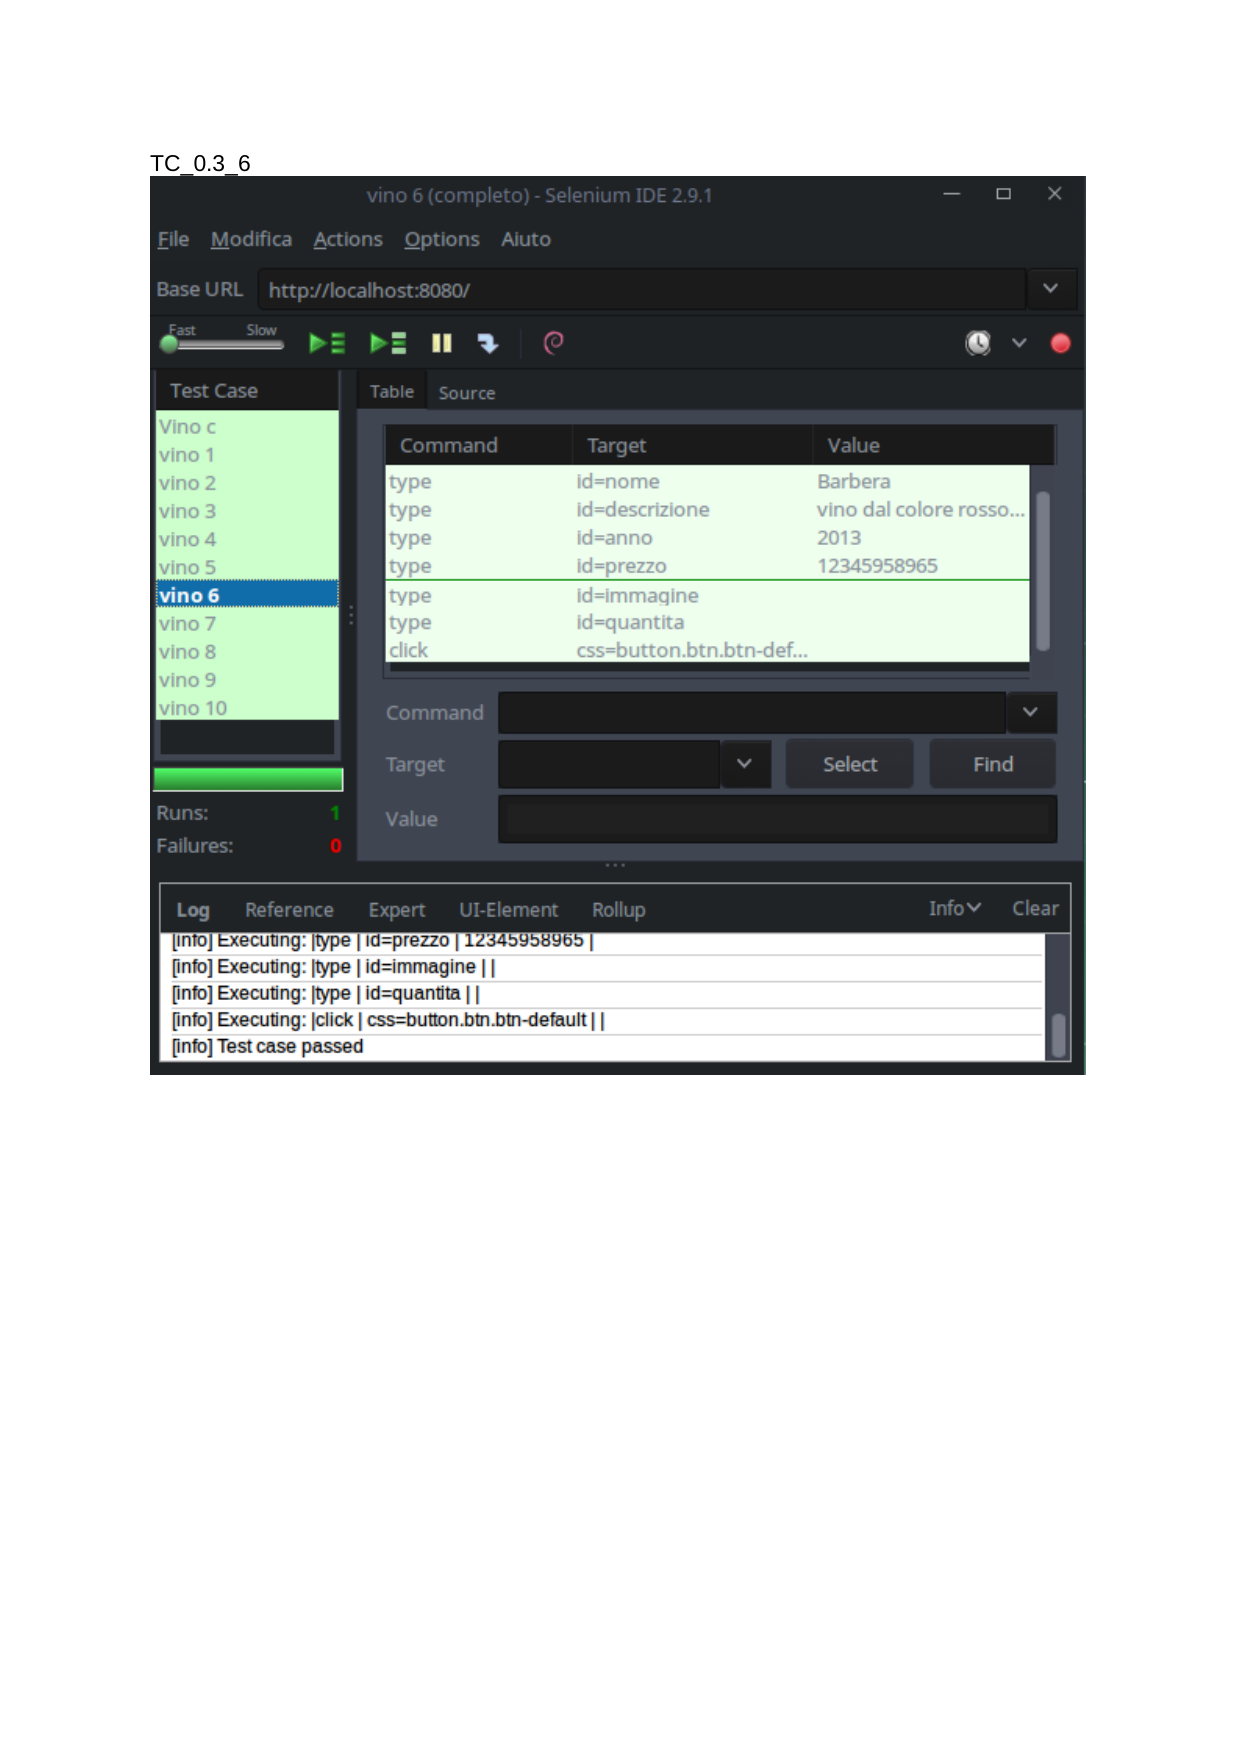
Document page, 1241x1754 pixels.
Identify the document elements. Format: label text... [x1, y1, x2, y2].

picture [150, 176, 1086, 1075]
text TC_0.3_6 [150, 150, 1090, 176]
